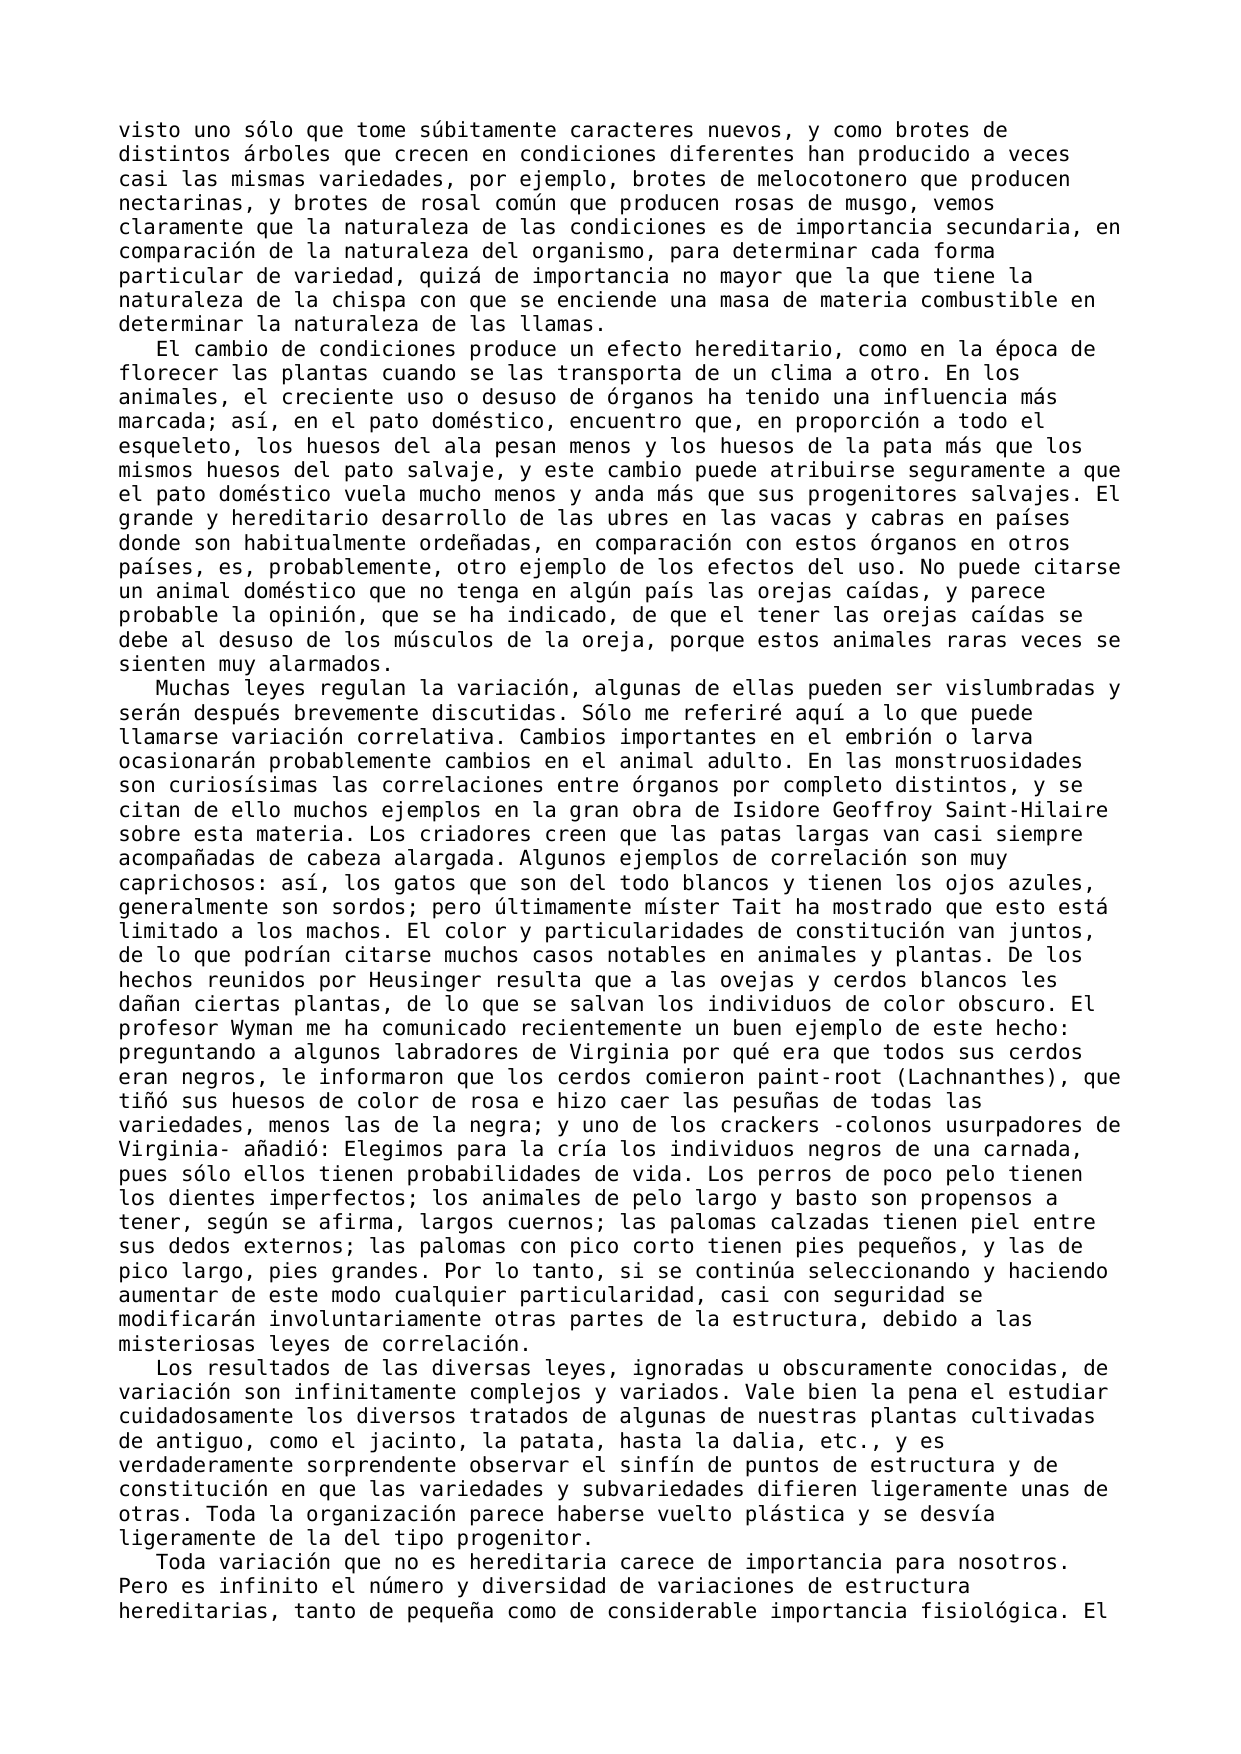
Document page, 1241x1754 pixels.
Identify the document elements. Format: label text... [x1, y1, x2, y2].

text Muchas leyes regulan la variación, algunas de ellas pueden ser vislumbradas y serán después brevemente discutidas. Sólo me referiré aquí a lo que puede llamarse variación correlativa. Cambios importantes en el embrión o larva ocasionarán probablemente cambios en el animal adulto. En las monstruosidades son curiosísimas las correlaciones entre órganos por completo distintos, y se citan de ello muchos ejemplos en la gran obra de Isidore Geoffroy Saint-Hilaire sobre esta materia. Los criadores creen que las patas largas van casi siempre acompañadas de cabeza alargada. Algunos ejemplos de correlación son muy caprichosos: así, los gatos que son del todo blancos y tienen los ojos azules, generalmente son sordos; pero últimamente míster Tait ha mostrado que esto está limitado a los machos. El color y particularidades de constitución van juntos, de lo que podrían citarse muchos casos notables en animales y plantas. De los hechos reunidos por Heusinger resulta que a las ovejas y cerdos blancos les dañan ciertas plantas, de lo que se salvan los individuos de color obscuro. El profesor Wyman me ha comunicado recientemente un buen ejemplo de este hecho: preguntando a algunos labradores de Virginia por qué era que todos sus cerdos eran negros, le informaron que los cerdos comieron paint-root (Lachnanthes), que tiñó sus huesos de color de rosa e hizo caer las pesuñas de todas las variedades, menos las de la negra; y uno de los crackers -colonos usurpadores de Virginia- añadió: Elegimos para la cría los individuos negros de una carnada, pues sólo ellos tienen probabilidades de vida. Los perros de poco pelo tienen los dientes imperfectos; los animales de pelo largo y basto son propensos a tener, según se afirma, largos cuernos; las palomas calzadas tienen piel entre sus dedos externos; las palomas con pico corto tienen pies pequeños, y las de pico largo, pies grandes. Por lo tanto, si se continúa seleccionando y haciendo aumentar de este modo cualquier particularidad, casi con seguridad se modificarán involuntariamente otras partes de la estructura, debido a las misteriosas leyes de correlación. [118, 676, 1122, 1356]
text Toda variación que no es hereditaria carece de importancia para nosotros. Pero es infinito el número y diversidad de variaciones de estructura hereditarias, tanto de pequeña como de considerable importancia fisiológica. El [118, 1550, 1122, 1623]
text visto uno sólo que tome súbitamente caracteres nuevos, y como brotes de distintos árboles que crecen en condiciones diferentes han producido a veces casi las mismas variedades, por ejemplo, brotes de melocotonero que producen nectarinas, y brotes de rosal común que producen rosas de musgo, vemos claramente que la naturaleza de las condiciones es de importancia secundaria, en comparación de la naturaleza del organismo, para determinar cada forma particular de variedad, quizá de importancia no mayor que la que tiene la naturaleza de la chispa con que se enciende una masa de materia combustible en determinar la naturaleza de las llamas. [118, 118, 1122, 337]
text Los resultados de las diversas leyes, ignoradas u obscuramente conocidas, de variación son infinitamente complejos y variados. Vale bien la pena el estudiar cuidadosamente los diversos tratados de algunas de nuestras plantas cultivadas de antiguo, como el jacinto, la patata, hasta la dalia, etc., y es verdaderamente sorprendente observar el sinfín de puntos de estructura y de constitución en que las variedades y subvariedades difieren ligeramente unas de otras. Toda la organización parece haberse vuelto plástica y se desvía ligeramente de la del tipo progenitor. [118, 1356, 1122, 1550]
text El cambio de condiciones produce un efecto hereditario, como en la época de florecer las plantas cuando se las transporta de un clima a otro. En los animales, el creciente uso o desuso de órganos ha tenido una influencia más marcada; así, en el pato doméstico, encuentro que, en proporción a todo el esqueleto, los huesos del ala pesan menos y los huesos de la pata más que los mismos huesos del pato salvaje, y este cambio puede atribuirse seguramente a que el pato doméstico vuela mucho menos y anda más que sus progenitores salvajes. El grande y hereditario desarrollo de las ubres en las vacas y cabras en países donde son habitualmente ordeñadas, en comparación con estos órganos en otros países, es, probablemente, otro ejemplo de los efectos del uso. No puede citarse un animal doméstico que no tenga en algún país las orejas caídas, y parece probable la opinión, que se ha indicado, de que el tener las orejas caídas se debe al desuso de los músculos de la oreja, porque estos animales raras veces se sienten muy alarmados. [118, 337, 1122, 676]
